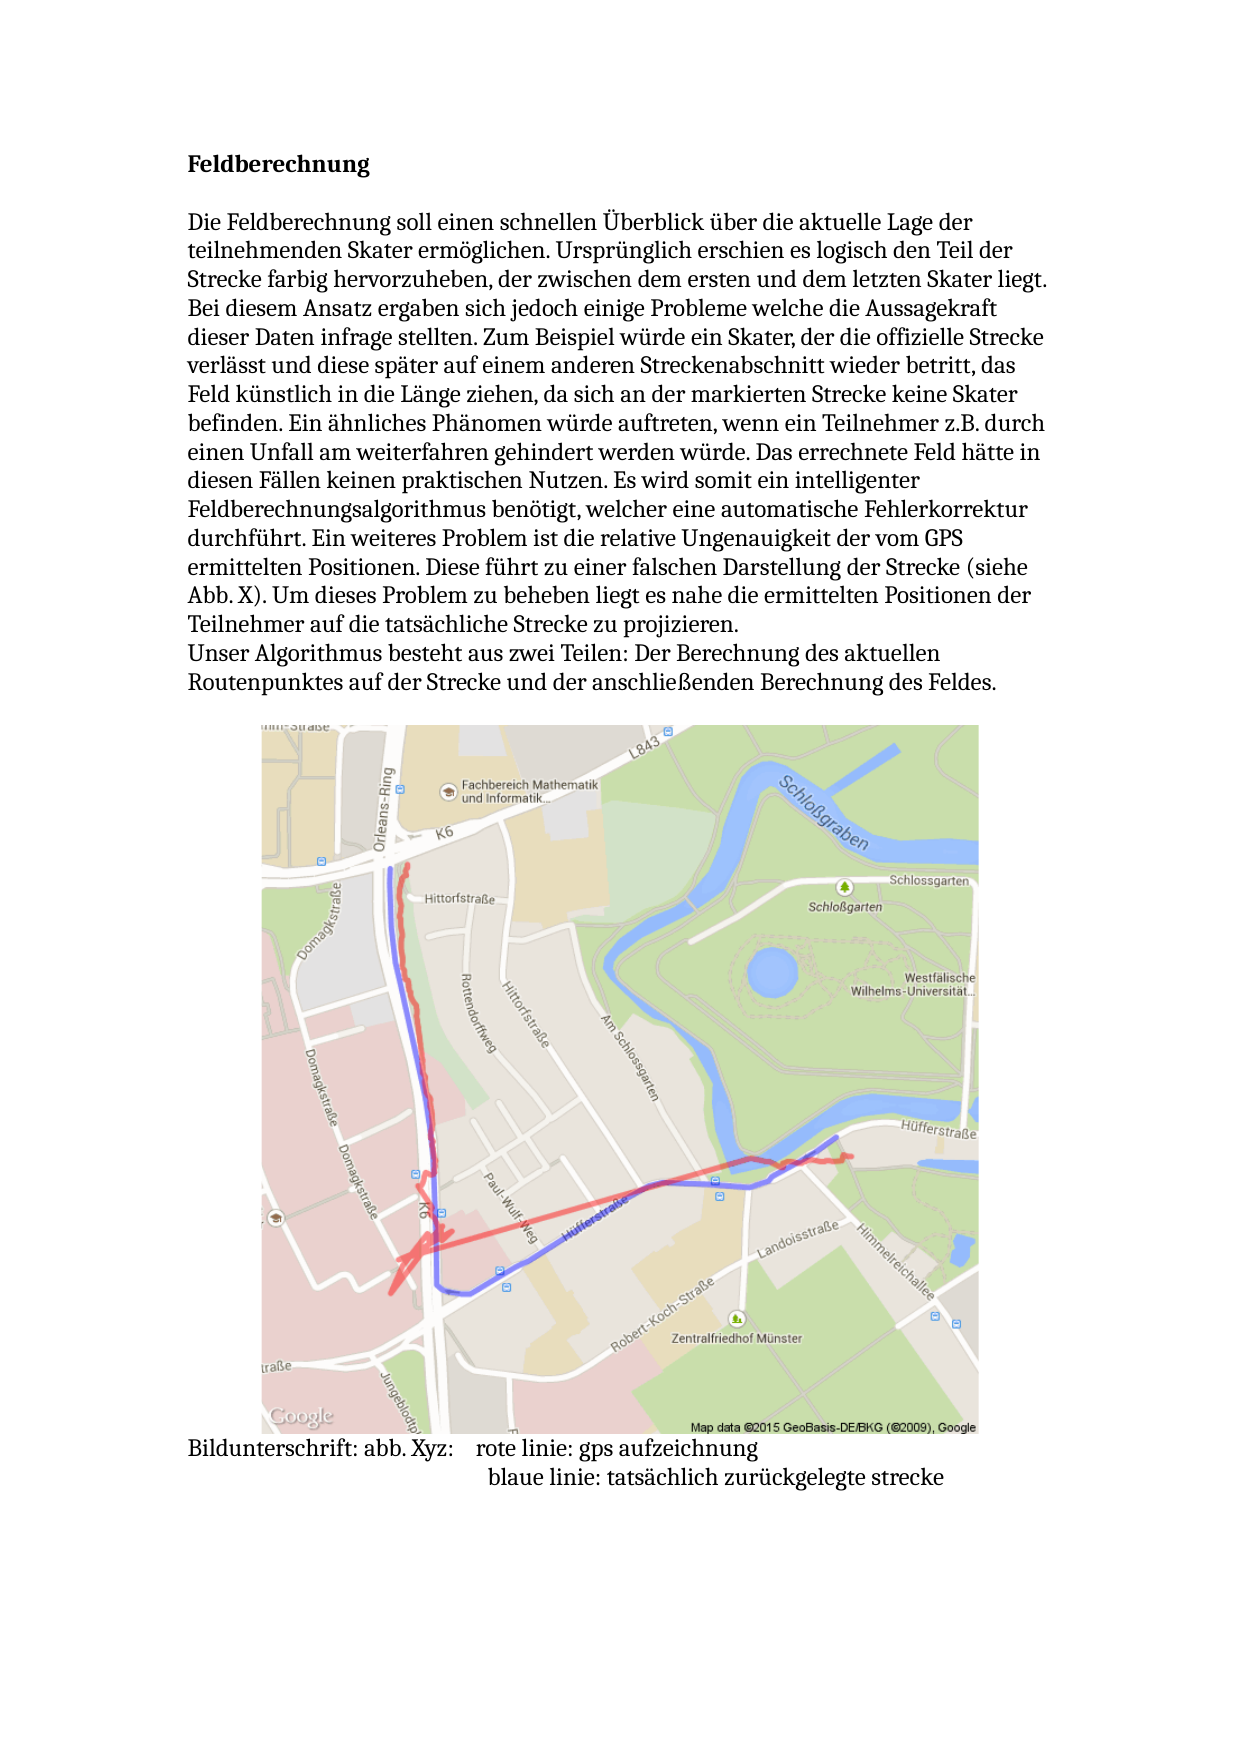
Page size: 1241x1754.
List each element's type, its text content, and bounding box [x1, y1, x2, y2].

text blaue linie: tatsächlich zurückgelegte strecke [187, 1463, 1053, 1491]
text Die Feldberechnung soll einen schnellen Überblick über die aktuelle Lage der teilnehmenden Skater ermöglichen. Ursprünglich erschien es logisch den Teil der Strecke farbig hervorzuheben, der zwischen dem ersten und dem letzten Skater liegt. Bei diesem Ansatz ergaben sich jedoch einige Probleme welche die Aussagekraft dieser Daten infrage stellten. Zum Beispiel würde ein Skater, der die offizielle Strecke verlässt und diese später auf einem anderen Streckenabschnitt wieder betritt, das Feld künstlich in die Länge ziehen, da sich an der markierten Strecke keine Skater befinden. Ein ähnliches Phänomen würde auftreten, wenn ein Teilnehmer z.B. durch einen Unfall am weiterfahren gehindert werden würde. Das errechnete Feld hätte in diesen Fällen keinen praktischen Nutzen. Es wird somit ein intelligenter Feldberechnungsalgorithmus benötigt, welcher eine automatische Fehlerkorrektur durchführt. Ein weiteres Problem ist die relative Ungenauigkeit der vom GPS ermittelten Positionen. Diese führt zu einer falschen Darstellung der Strecke (siehe Abb. X). Um dieses Problem zu beheben liegt es nahe die ermittelten Positionen der Teilnehmer auf die tatsächliche Strecke zu projizieren. [187, 207, 1053, 639]
text Bildunterschrift: abb. Xyz: rote linie: gps aufzeichnung [187, 725, 1053, 1463]
text Feldberechnung [187, 150, 1053, 179]
text Unser Algorithmus besteht aus zwei Teilen: Der Berechnung des aktuellen Routenpunktes auf der Strecke und der anschließenden Berechnung des Feldes. [187, 639, 1053, 696]
picture [261, 725, 979, 1434]
